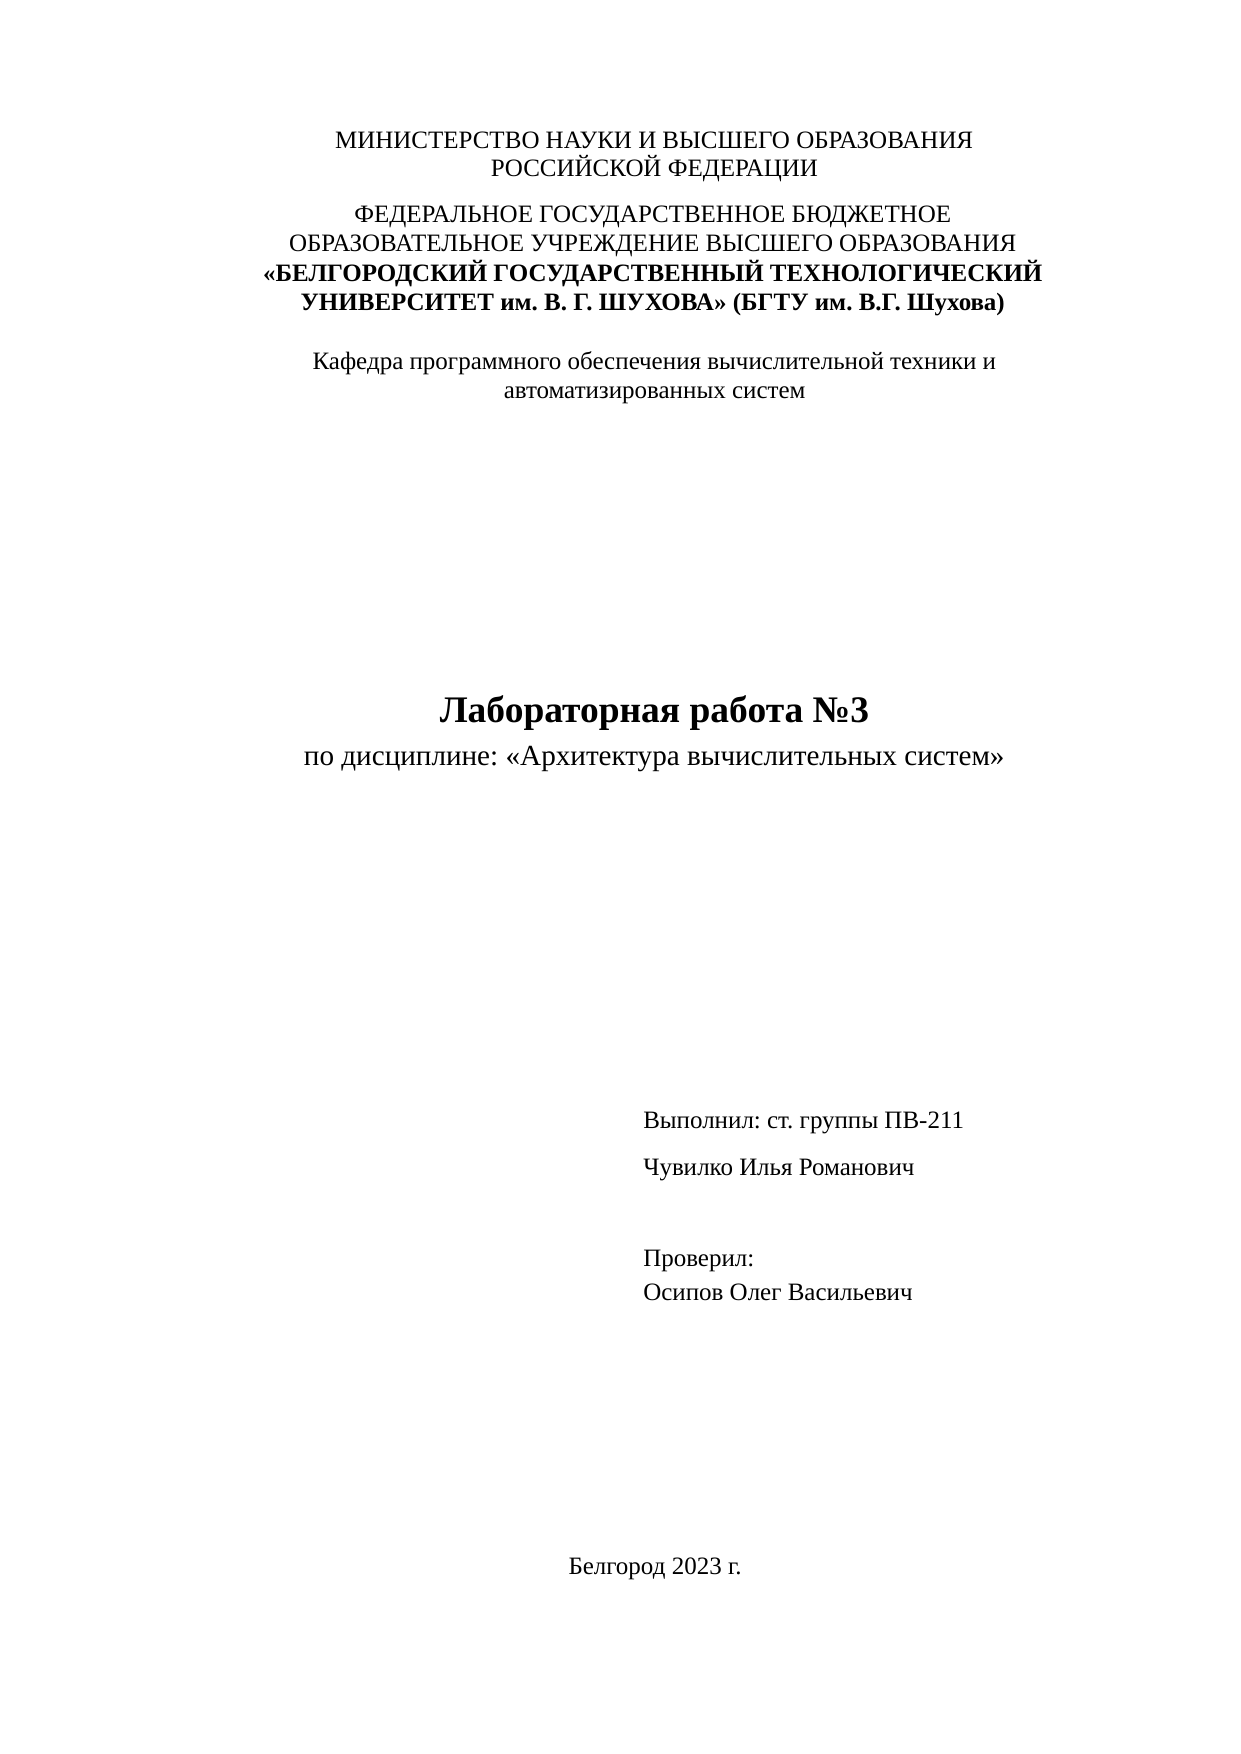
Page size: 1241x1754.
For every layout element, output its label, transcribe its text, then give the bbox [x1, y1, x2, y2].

text Чувилко Илья Романович [643, 1152, 1122, 1181]
text МИНИСТЕРСТВО НАУКИ И ВЫСШЕГО ОБРАЗОВАНИЯ РОССИЙСКОЙ ФЕДЕРАЦИИ [293, 126, 1016, 182]
text «БЕЛГОРОДСКИЙ ГОСУДАРСТВЕННЫЙ ТЕХНОЛОГИЧЕСКИЙ УНИВЕРСИТЕТ им. В. Г. ШУХОВА» (БГТУ им. В.Г. Шухова) [235, 258, 1070, 316]
text Кафедра программного обеспечения вычислительной техники и автоматизированных систем [239, 347, 1070, 403]
text Лабораторная работа №3 по дисциплине: «Архитектура вычислительных систем» [293, 688, 1016, 774]
text ФЕДЕРАЛЬНОЕ ГОСУДАРСТВЕННОЕ БЮДЖЕТНОЕ ОБРАЗОВАТЕЛЬНОЕ УЧРЕЖДЕНИЕ ВЫСШЕГО ОБРАЗОВАНИЯ [235, 199, 1070, 257]
text Проверил: Осипов Олег Васильевич [643, 1240, 1122, 1307]
text Выполнил: ст. группы ПВ-211 [568, 1105, 1122, 1133]
text Белгород 2023 г. [293, 1551, 1017, 1579]
